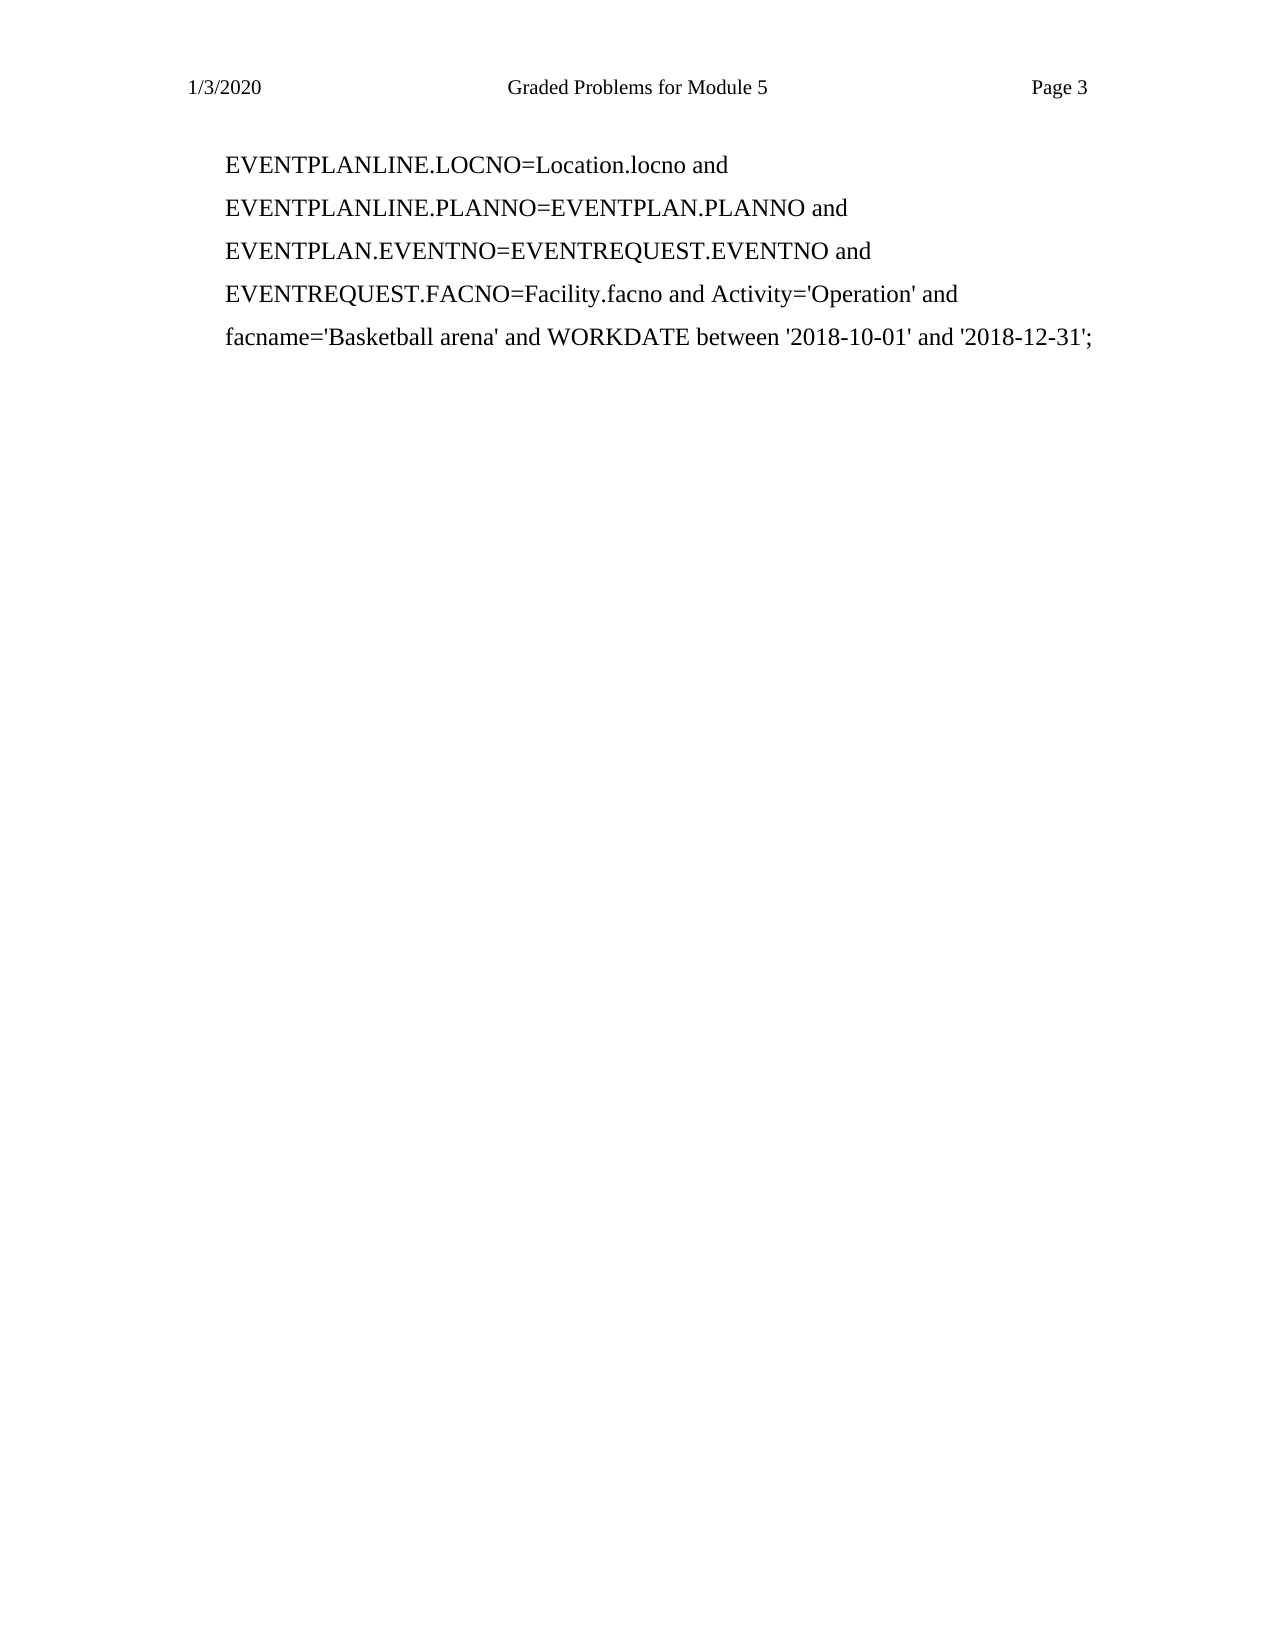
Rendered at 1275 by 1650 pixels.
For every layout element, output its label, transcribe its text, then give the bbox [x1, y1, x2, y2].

text EVENTPLANLINE.LOCNO=Location.locno and EVENTPLANLINE.PLANNO=EVENTPLAN.PLANNO and EVENTPLAN.EVENTNO=EVENTREQUEST.EVENTNO and EVENTREQUEST.FACNO=Facility.facno and Activity='Operation' and facname='Basketball arena' and WORKDATE between '2018-10-01' and '2018-12-31'; [187, 150, 1162, 351]
